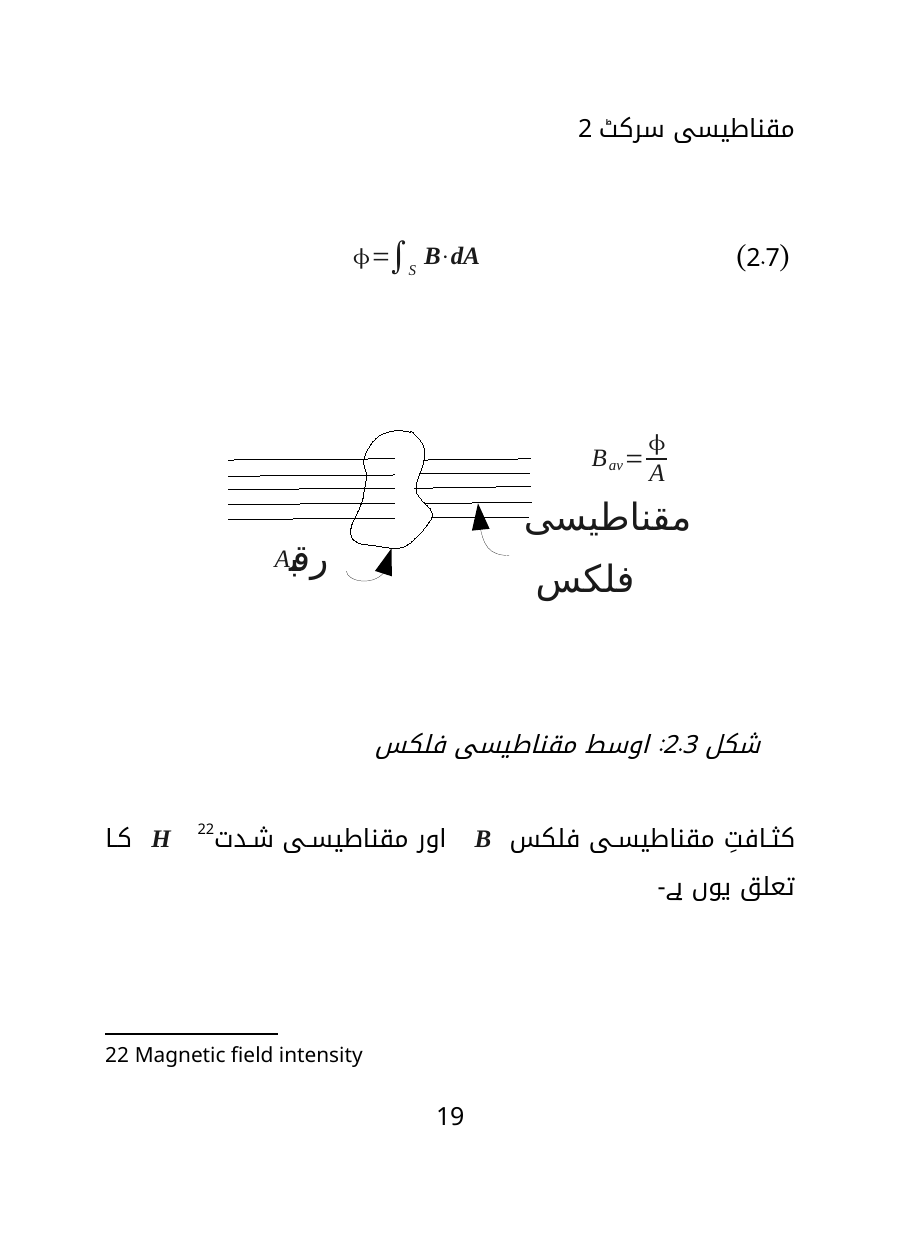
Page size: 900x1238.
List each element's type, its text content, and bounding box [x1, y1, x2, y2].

text Magnetic field intensity [105, 1040, 795, 1068]
text شکل 2.3: اوسط مقناطیسی فلکس [140, 313, 760, 769]
table_header [105, 229, 718, 300]
text کثافتِ مقناطیسی فلکس اور مقناطیسی شدت کا تعلق یوں ہے- [105, 816, 795, 911]
table_header (2.7) [718, 229, 795, 300]
